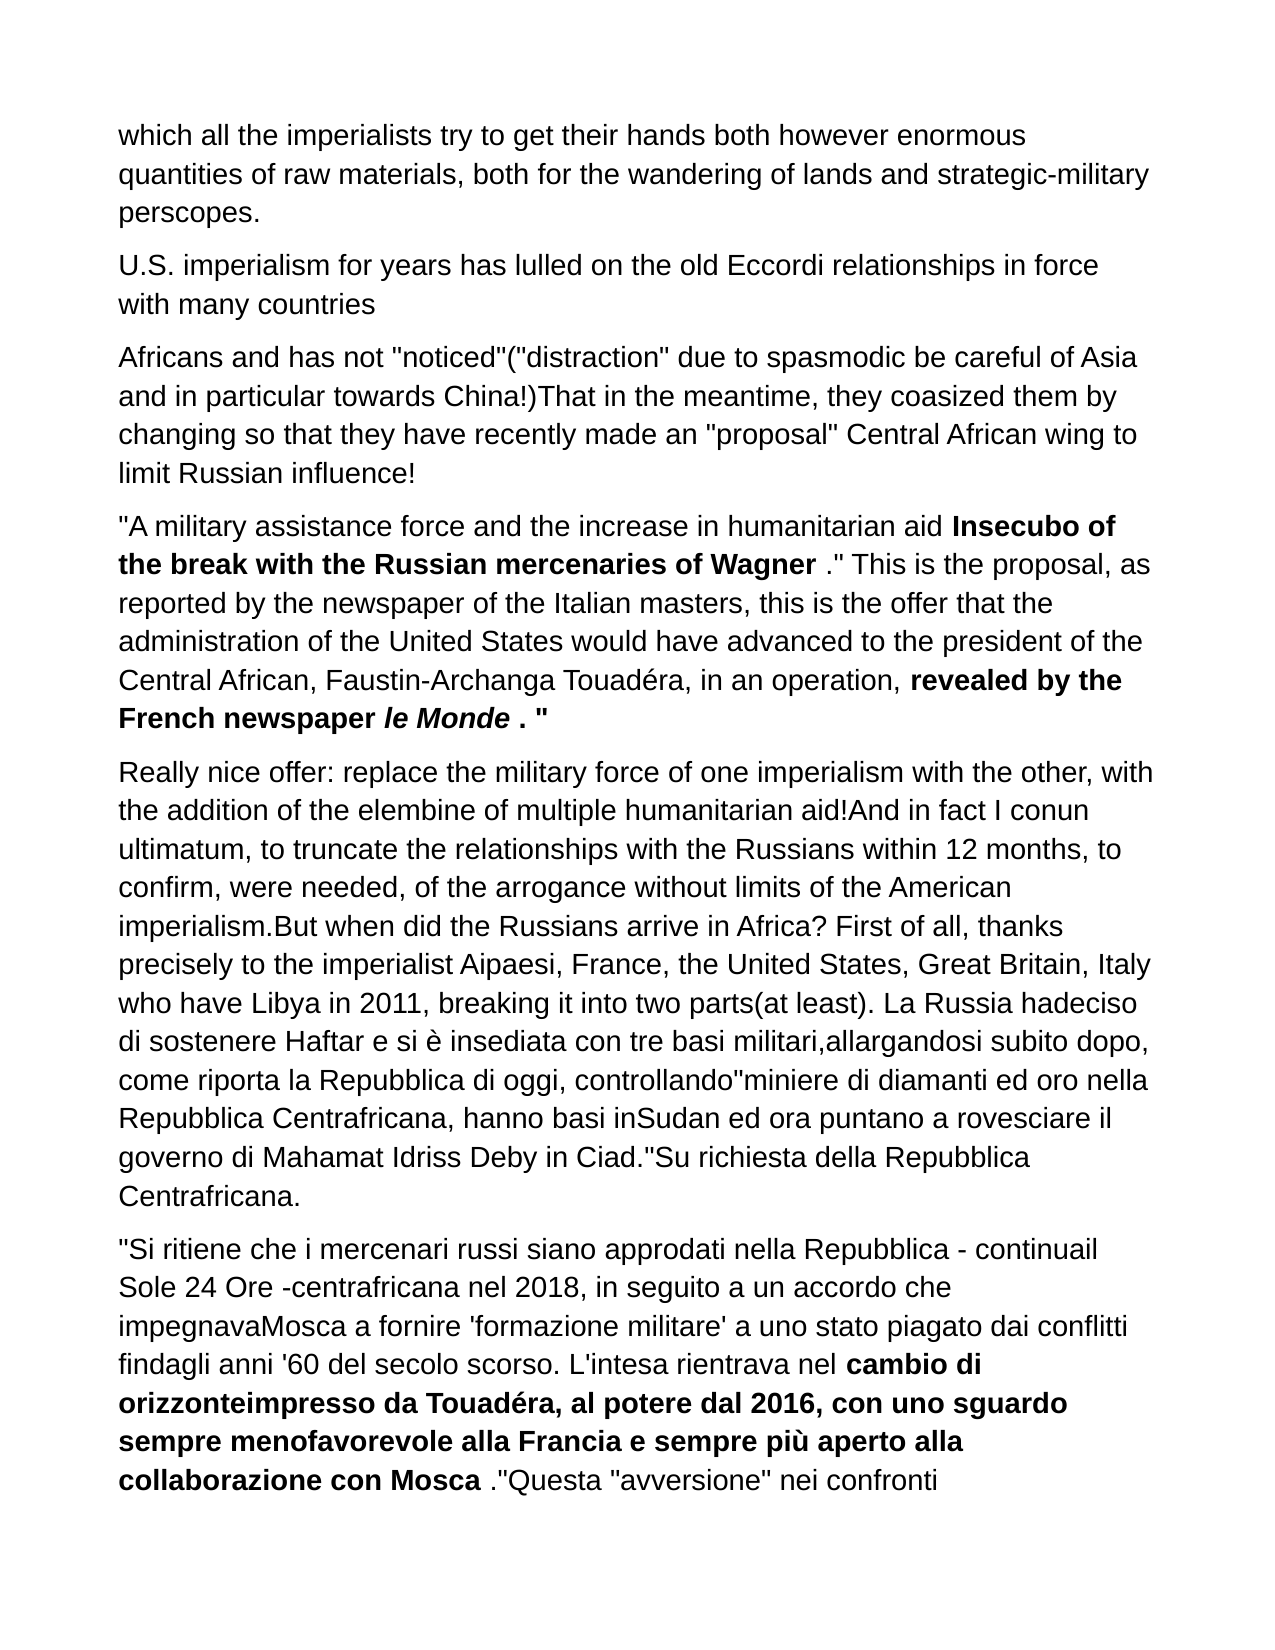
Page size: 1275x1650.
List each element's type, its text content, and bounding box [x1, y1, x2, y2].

text "Si ritiene che i mercenari russi siano approdati nella Repubblica - continuail Sole 24 Ore -centrafricana nel 2018, in seguito a un accordo che impegnavaMosca a fornire 'formazione militare' a uno stato piagato dai conflitti findagli anni '60 del secolo scorso. L'intesa rientrava nel cambio di orizzonteimpresso da Touadéra, al potere dal 2016, con uno sguardo sempre menofavorevole alla Francia e sempre più aperto alla collaborazione con Mosca ."Questa "avversione" nei confronti [118, 1232, 1157, 1496]
text Africans and has not "noticed"("distraction" due to spasmodic be careful of Asia and in particular towards China!)That in the meantime, they coasized them by changing so that they have recently made an "proposal" Central African wing to limit Russian influence! [118, 340, 1157, 489]
text U.S. imperialism for years has lulled on the old Eccordi relationships in force with many countries [118, 248, 1157, 320]
text which all the imperialists try to get their hands both however enormous quantities of raw materials, both for the wandering of lands and strategic-military perscopes. [118, 118, 1157, 229]
text Really nice offer: replace the military force of one imperialism with the other, with the addition of the elembine of multiple humanitarian aid!And in fact I conun ultimatum, to truncate the relationships with the Russians within 12 months, to confirm, were needed, of the arrogance without limits of the American imperialism.But when did the Russians arrive in Africa? First of all, thanks precisely to the imperialist Aipaesi, France, the United States, Great Britain, Italy who have Libya in 2011, breaking it into two parts(at least). La Russia hadeciso di sostenere Haftar e si è insediata con tre basi militari,allargandosi subito dopo, come riporta la Repubblica di oggi, controllando"miniere di diamanti ed oro nella Repubblica Centrafricana, hanno basi inSudan ed ora puntano a rovesciare il governo di Mahamat Idriss Deby in Ciad."Su richiesta della Repubblica Centrafricana. [118, 754, 1157, 1212]
text "A military assistance force and the increase in humanitarian aid Insecubo of the break with the Russian mercenaries of Wagner ." This is the proposal, as reported by the newspaper of the Italian masters, this is the offer that the administration of the United States would have advanced to the president of the Central African, Faustin-Archanga Touadéra, in an operation, revealed by the French newspaper le Monde . " [118, 509, 1157, 735]
